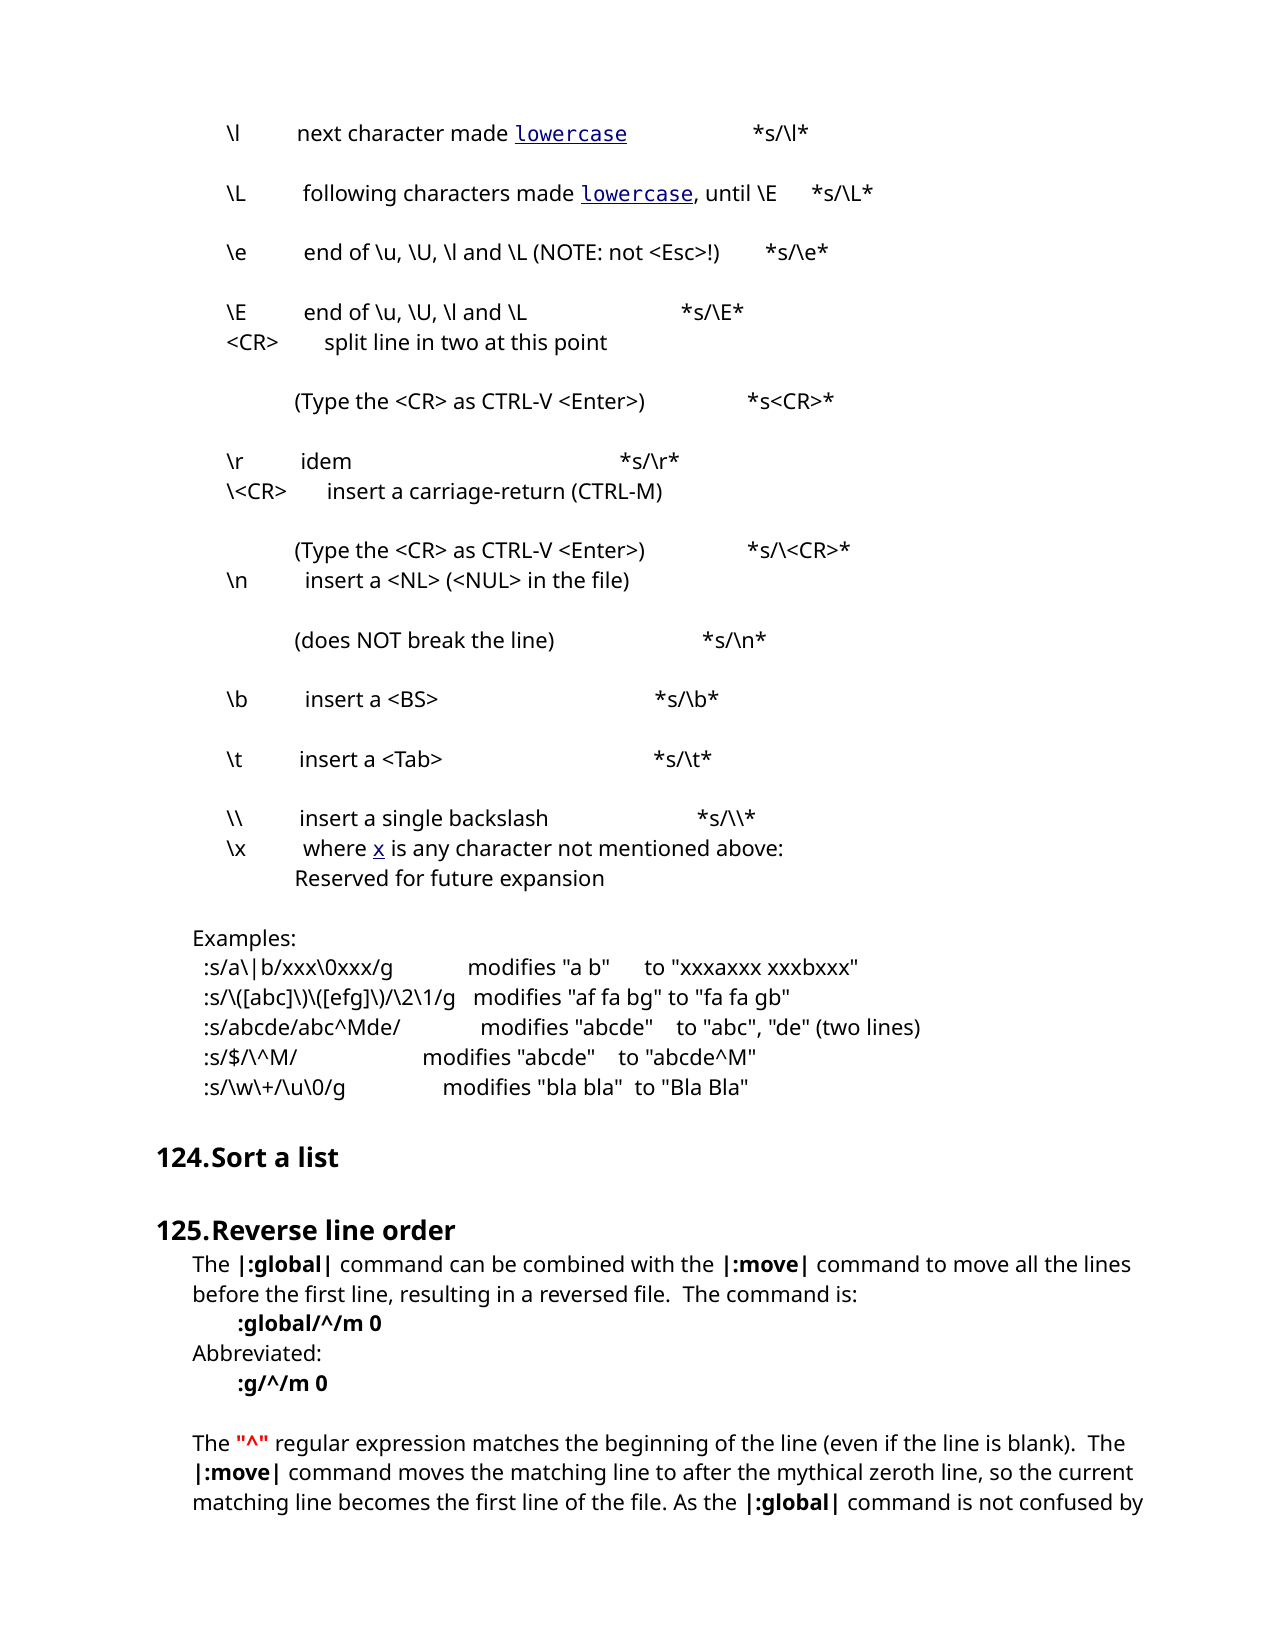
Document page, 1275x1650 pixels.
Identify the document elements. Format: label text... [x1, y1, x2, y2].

list :s/\w\+/\u\0/g modifies "bla bla" to "Bla Bla" [192, 1071, 1157, 1101]
list (does NOT break the line) *s/\n* [192, 624, 1157, 654]
list :s/abcde/abc^Mde/ modifies "abcde" to "abc", "de" (two lines) [192, 1012, 1157, 1042]
list \r idem *s/\r* [192, 446, 1157, 476]
list \<CR> insert a carriage-return (CTRL-M) [192, 476, 1157, 505]
list Abbreviated: [192, 1338, 1157, 1368]
list \L following characters made lowercase, until \E *s/\L* [192, 178, 1157, 207]
list (Type the <CR> as CTRL-V <Enter>) *s/\<CR>* [192, 535, 1157, 565]
list Examples: [192, 922, 1157, 952]
list \n insert a <NL> (<NUL> in the file) [192, 565, 1157, 595]
list \t insert a <Tab> *s/\t* [192, 744, 1157, 773]
list :s/\([abc]\)\([efg]\)/\2\1/g modifies "af fa bg" to "fa fa gb" [192, 982, 1157, 1012]
list Reverse line order [156, 1212, 1157, 1249]
list \l next character made lowercase *s/\l* [192, 118, 1157, 148]
list :g/^/m 0 [192, 1368, 1157, 1398]
list \x where x is any character not mentioned above: [192, 833, 1157, 863]
list :global/^/m 0 [192, 1308, 1157, 1338]
list The |:global| command can be combined with the |:move| command to move all the lines before the first line, resulting in a reversed file. The command is: [192, 1249, 1157, 1308]
list Reserved for future expansion [192, 863, 1157, 893]
list :s/$/\^M/ modifies "abcde" to "abcde^M" [192, 1042, 1157, 1071]
list \\ insert a single backslash *s/\\* [192, 803, 1157, 833]
list :s/a\|b/xxx\0xxx/g modifies "a b" to "xxxaxxx xxxbxxx" [192, 952, 1157, 982]
list \e end of \u, \U, \l and \L (NOTE: not <Esc>!) *s/\e* [192, 237, 1157, 267]
list <CR> split line in two at this point [192, 327, 1157, 356]
list \b insert a <BS> *s/\b* [192, 684, 1157, 714]
list The "^" regular expression matches the beginning of the line (even if the line is blank). The |:move| command moves the matching line to after the mythical zeroth line, so the current matching line becomes the first line of the file. As the |:global| command is not confused by [192, 1427, 1157, 1517]
list \E end of \u, \U, \l and \L *s/\E* [192, 297, 1157, 327]
list (Type the <CR> as CTRL-V <Enter>) *s<CR>* [192, 386, 1157, 416]
list Sort a list [156, 1138, 1157, 1175]
